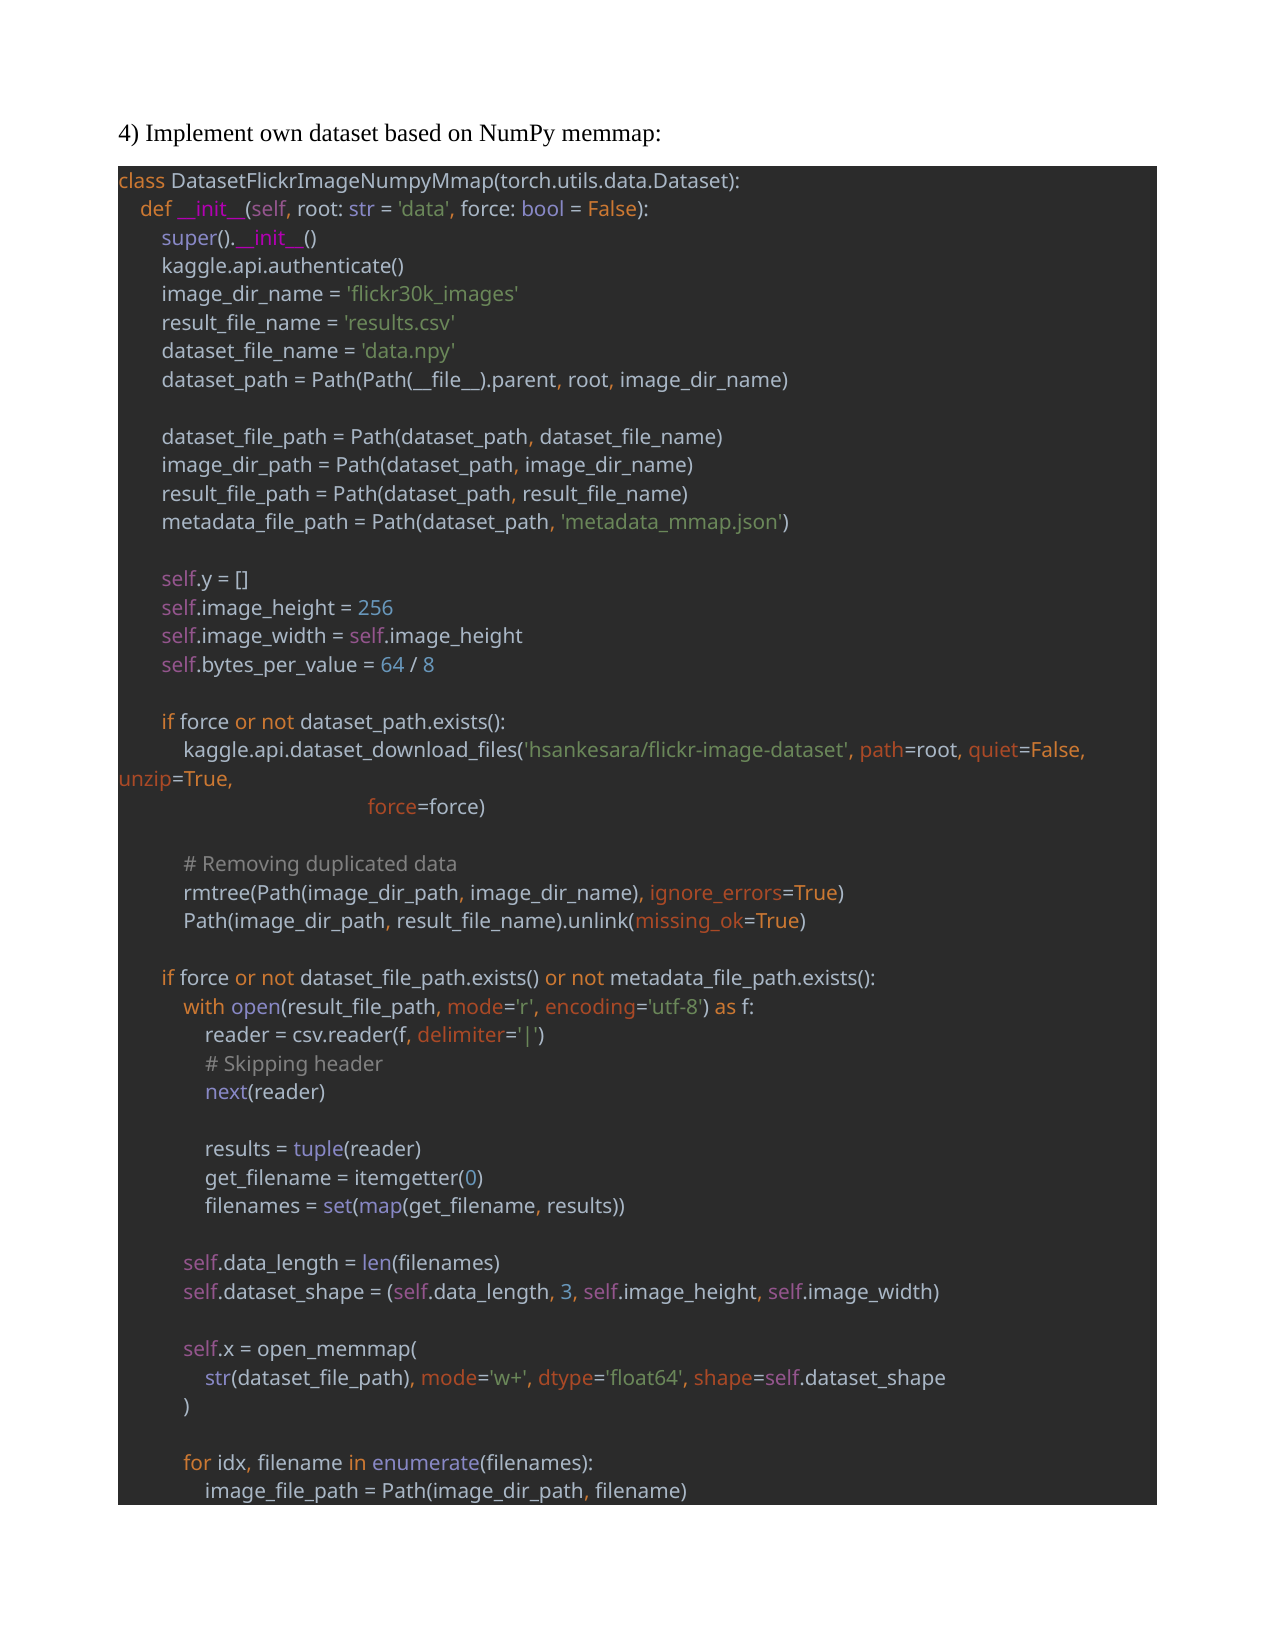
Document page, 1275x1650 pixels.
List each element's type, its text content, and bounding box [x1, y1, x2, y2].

text class DatasetFlickrImageNumpyMmap(torch.utils.data.Dataset): def __init__(self, root: str = 'data', force: bool = False): super().__init__() kaggle.api.authenticate() image_dir_name = 'flickr30k_images' result_file_name = 'results.csv' dataset_file_name = 'data.npy' dataset_path = Path(Path(__file__).parent, root, image_dir_name) dataset_file_path = Path(dataset_path, dataset_file_name) image_dir_path = Path(dataset_path, image_dir_name) result_file_path = Path(dataset_path, result_file_name) metadata_file_path = Path(dataset_path, 'metadata_mmap.json') self.y = [] self.image_height = 256 self.image_width = self.image_height self.bytes_per_value = 64 / 8 if force or not dataset_path.exists(): kaggle.api.dataset_download_files('hsankesara/flickr-image-dataset', path=root, quiet=False, unzip=True, force=force) # Removing duplicated data rmtree(Path(image_dir_path, image_dir_name), ignore_errors=True) Path(image_dir_path, result_file_name).unlink(missing_ok=True) if force or not dataset_file_path.exists() or not metadata_file_path.exists(): with open(result_file_path, mode='r', encoding='utf-8') as f: reader = csv.reader(f, delimiter='|') # Skipping header next(reader) results = tuple(reader) get_filename = itemgetter(0) filenames = set(map(get_filename, results)) self.data_length = len(filenames) self.dataset_shape = (self.data_length, 3, self.image_height, self.image_width) self.x = open_memmap( str(dataset_file_path), mode='w+', dtype='float64', shape=self.dataset_shape ) for idx, filename in enumerate(filenames): image_file_path = Path(image_dir_path, filename) [118, 166, 1157, 1505]
text 4) Implement own dataset based on NumPy memmap: [118, 118, 1157, 147]
